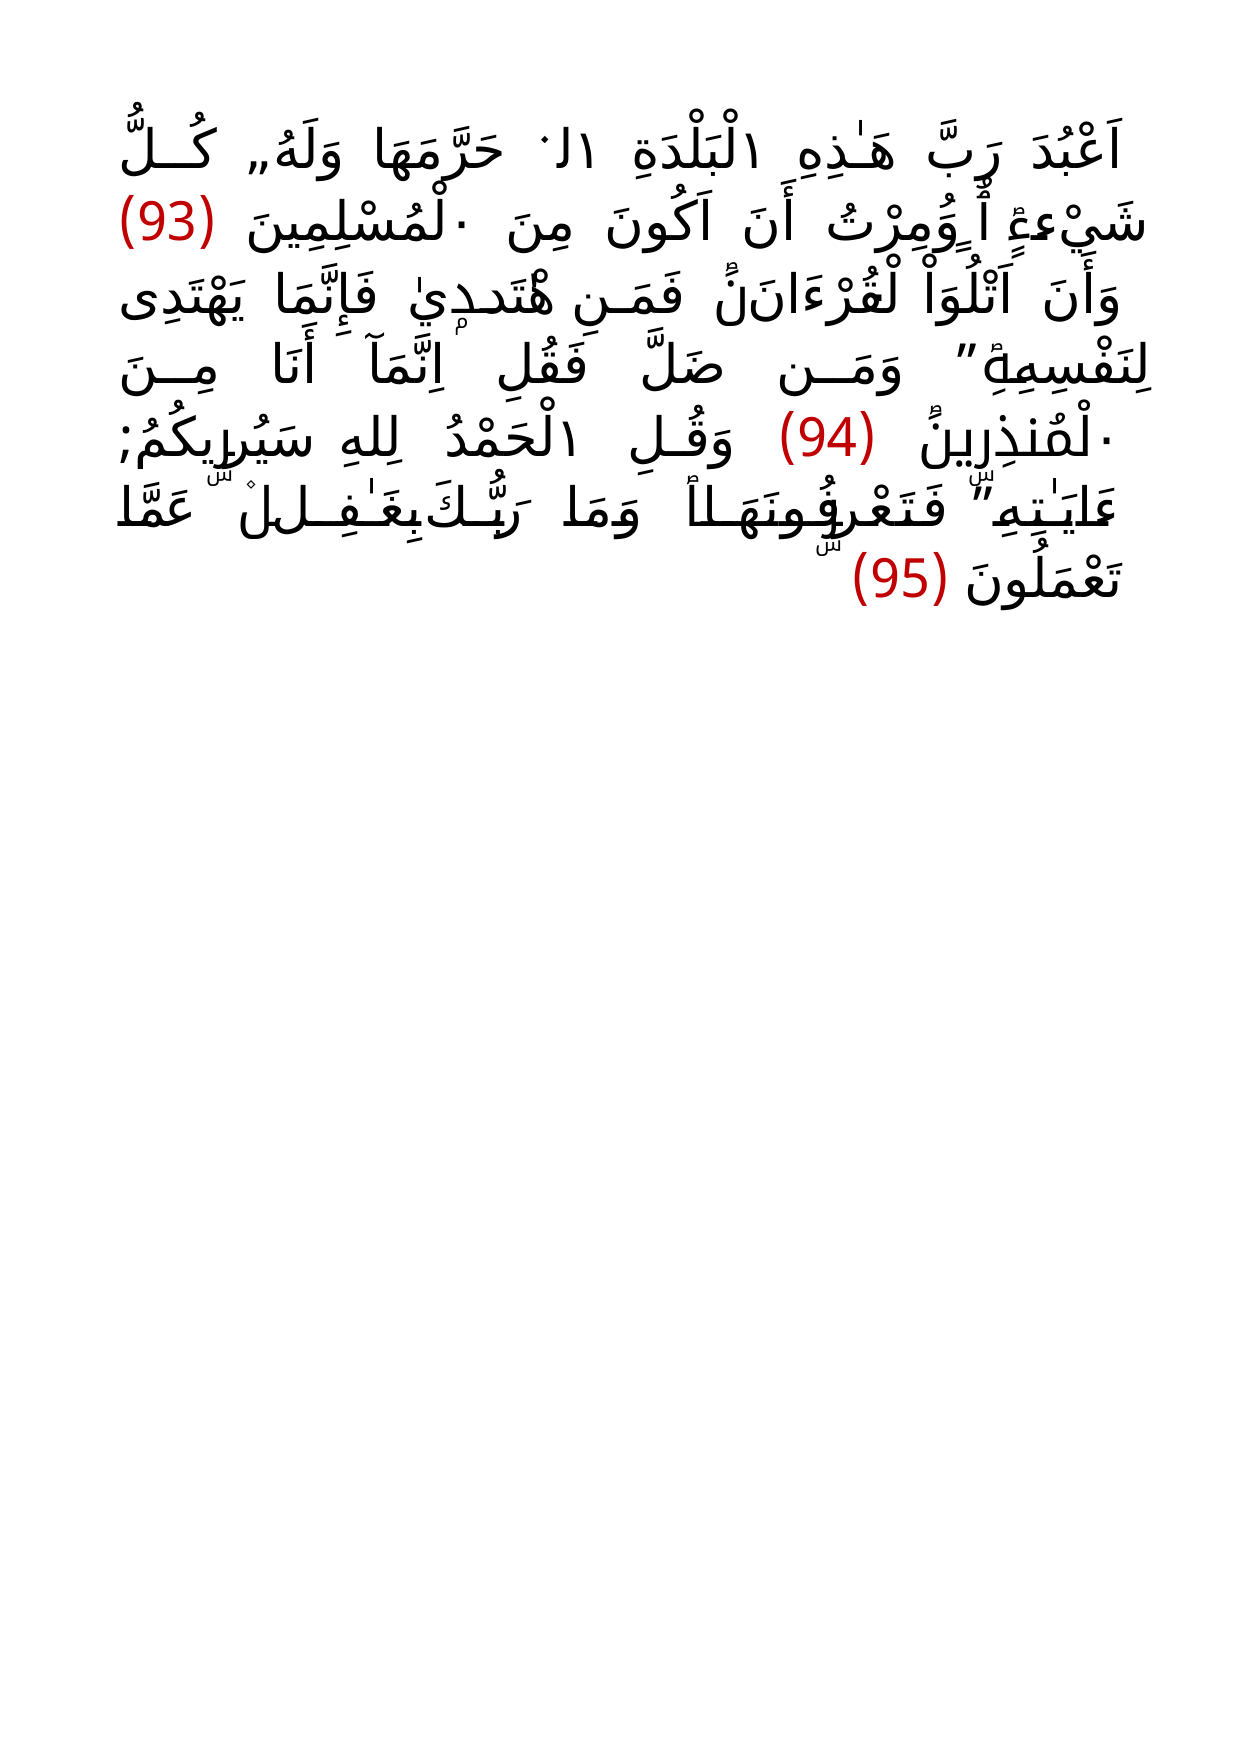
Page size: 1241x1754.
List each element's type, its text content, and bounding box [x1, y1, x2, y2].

text بِسْمِ ۱للَّهِ ۱لرَّحْمَـٰنِ ۱لرَّحِيمِ طَـسِٓؐ تِلْــكَ ءَايَـٰــتُ ۴لْقُرْءَانِ وَكِتَابٍ مُّبِينٖؐ (1) هُديً وَبُشْرۭيٰ لِلْمُومِنِينَ (2) ۰لذِينَ يُقِيمُونَ ۰لصَّلَوٰةَ وَيُوتُونَ ۰لزَّكَوٰةَ وَهُم بِالاَخِرَةِ هُمْ يُوقِنُونَؐ (3) إِنَّ ۰لذِيــنَ لاَ يُومِنُونَ بِالاَخِرَةِ زَيَّنَّا لَهُمُ; أَعْمَـٰلَهُمْ فَهُمْ يَعْمَهُونَؐ (4) ٱُوْلَئِــكَ ۰لذِيــنَ لَهُمْ سُوٓءُ ۴لْعَذَابِ وَهُمْ فِى ۱لاَخِرَةِ هُمُ ۴لاَخْسَرُونَؐ (5) ¥ وَإِنَّــكَ لَتُلَقَّي ۰لْقُرْءَانَ مِن لَّدُنْ حَكِيمٖ عَلِيمٖؐ (6) اِذْ قَالَ مُوسۭيٰ لَأِهْلِهِ“ إِنِّيَ ءَانَسْتُ نَاراً سَـَٔاتِيكُم مِّنْهَا بِخَبَر۫ اَوَ —اتِيكُم بِشِهَابِ قَبَــسٍ لَّعَلَّكُمْ تَصْطَلُونَؐ (7) فَلَمَّا جَآءَهَا نُودِيَ أَنۢ بُورۣكككَ مَن فِى ۱لنّۭارۣ وَمَنْ حَوْلَهَاؐ وَسُبْحَـٰــنَ ۰للَّهِ رَبِّ ۱لْعَـٰلَمِينَؐ (8) يَـٰمُوسۭيٰٓ إِنَّهُ; أَنَا ۰للَّهُ ۴لْعَزۣيزُ ۴لْحَكِيمُ (9) وَأَلْقِ عَصَاكككَؐ فَلَمَّا رۭءۭاهَا تَهْتَزُّ كَأَنَّهَا جَآنٌّ وَلّۭــيٰ مُدْبِراً وَلَمْ يُعَقِّبْؐ يَـٰمُوسۭــيٰ لاَ تَخَـفِؐ اِنِّى لاَ يَخَافُ لَدَيَّ ۰لْمُرْسَلُونَؐ (10) إِلاَّ مَن ظَلَمَ ثُمَّ بَدَّلَ حُسْناَۢ بَعْدَ سُوٓءٍ فَإِنِّى غَفُورٌ رَّحِيمٌؐ (11) وَأَدْخِلْ يَدَكككَ فِى جَيْبِــكَ تَخْرُجْ بَيْضَآءَ مِــنْ غَيْرۣ سُوٓءٍؐ فِى تِسْعِ ءَايَـٰتٖ اِلَيٰ فِرْعَوْنَ وَقَوْمِهِؐ“ إِنَّهُمْ كَانُواْ قَوْماً فَـٰسِقِينَؐ (12) فَلَمَّا جَآءَتْهُمُ; ءَايَـٰتُنَا مُبْصِرَةً قَالُواْ هَـٰذَا سِحْـرٌ مُّبِينٌؐ (13) وَجَحَدُواْ بِهَا وَاسْتَيْقَنَتْهَآ أَنفُسُهُمْ ظُلْماً وَعُلُوّاًؐ فَانظُرْ كَيْفَ كَانَ عَـٰقِبَةُ ۴لْمُفْسِدِينَؐ (14) وَلَقَدَ —اتَيْنَا دَاوُﹼدَ وَسُلَيْمَـٰنَ عِلْماً وَقَالاَ ۰لْحَمْدُ لِلهِ ۱ﻟ﮲ فَضَّلَنَا عَلَــيٰ كَثِيرٍ مِّنْ عِبَادِهِ ۱لْمُومِنِينَؐ (15) وَوَرۣثَ سُلَيْمَـٰنُ دَاوُﹼدَ وَقَالَ يَـٰٓأَيُّهَا ۰لنَّاسسسُ عُلِّمْنَا مَنطِــقَ ۰لطَّيْرۣ وَٱُوتِينَا مِــن كُــلّۣ شَيْءٖؐ اِنَّ هَـٰذَا لَهُوَ ۰لْفَضْــلُ ۴لْمُبِينُؐ (16) ® وَحُشِرَ لِسُلَيْمَـٰنَ جُنُودُهُ„ مِنَ ۰لْجِنِّ وَالِانسِ وَالطَّيْرۣ فَهُمْ يُوزَعُونَؐ (17) حَتَّيٰٓ إِذَآ أَتَوْاْ عَلَيٰ وَادِ ۱لنَّمْــلۣ قَالَتْ نَمْلَةٌ يَـٰٓأَيُّهَا ۰لنَّمْلُ ۶دْخُلُواْ مَسَـٰكِنَكُمْ لاَ يَحْطِمَنَّكُمْ سُلَيْمَـٰنُ وَجُنُودُهُ„ وَهُمْ لاَ يَشْعُرُونَؐ (18) فَتَبَسَّمَ ضَاحِكاً مِّن قَوْلِهَا وَقَالَ رَبِّ أَوْزۣعْنِيَ أَنَ اَشْكُرَ نِعْمَتَــكَ ۰لتِىٓ أَنْعَمْتَ عَلَيَّ وَعَلَيٰ وَ؛لِدَيَّ وَأَنَ اَعْمَــلَ صَـٰڤِحاً تَرْضۭيٰهُ وَأَدْخِلْنِى بِرَحْمَتِكَ فِى عِبَادِكككَ ۰ڤصَّـٰڤِحِينَؐ (19) وَتَفَقَّدَ ۰لطَّيْرَ فَقَالَ مَا لِى لآَ أَرَي ۰لْهُدْهُدَ أَمْ كَانَ مِــنَ ۰لْغَآئِبِينَؐ (20) لُءَعَذِّبَنَّهُ„ عَذَاباً شَدِيداٗ اَوْ لَأَاْذْبَحَنَّهُ; أَوْ لَيَاتِيَنِّى بِسُلْطَـٰنٍ مُّبِينٍؐ (21) فَمَكُــثَ غَيْرَ بَعِيدٍؐ فَقَالَ أَحَطْــتُّ بِمَا لَمْ تُحِطْ بِهِ” وَجِيؔتُــكَ مِــن سَبَإٙ بِنَبَإٍ يَقِينٖؐ (22) اِنِّى وَجَدتُّ èمْرَأَةً تَمْلِكُهُمْ وَٱُوتِيَتْ مِن كُــلّۣ شَيْءٍؐ وَلَهَا عَرْش٘ عَظِيمٌؐ (23) وَجَدتُّهَا وَقَوْمَهَا يَسْجُدُونَ لِلشَّمْـسِ مِن دُونِ ۱للَّهِ وَزَيَّــنَ لَهُمُ ۴لشَّيْطَـٰــنُ أَعْمَـٰلَهُمْ فَصَدَّهُمْ عَـنِ ۱لسَّبِيلِ فَهُمْ لاَ يَهْتَدُونَ (24) أَلاَّ يَسْجُدُواْ لِلهِ ۱ﻟ﮲ يُخْرۣجُ ۴لْخَبْءَ فِى ۱لسَّمَـٰوَ؛تِ وَالاَرْضِ وَيَعْلَمُ مَا يُخْفُونَ وَمَا يُعْلِنُونَؐ (25) ۰للَّهُ لآَ إِچَهَ إِلاَّ هُوَ رَبُّ ۴لْعَرْشِ ۱لْعَظِيمِؐ ¦ (26) © قَالَ سَنَنظُرُ أَصَدَقْتَ أَمْ كُنتَ مِــنَ ۰لْكَـٰذِبِينَؐ (27) "ذْهَــب بِّكِتَـٰبِى هَـٰذَا فَأَلْقِهِ“ إِلَيْهِمْ ثُمَّ تَوَلَّ عَنْهُمْ فَانظُرْ مَاذَا يَرْجِعُونَؐ (28) قَالَتْ يَـٰٓأَيُّهَا ۰لْمَلَؤُاْ اِ۬نِّيَ ٱُلْقِيَ إِلَيَّ كِتَـٰبٌ كَرۣيم٘ (29) اِنَّهُ„ مِــن سُلَيْمَـٰنَ وَإِنَّهُ„ بِسْمِ ۱للَّهِ ۱لرَّحْمَـٰنِ ۱لرَّحِيمِ (30) أَلاَّ تَعْلُواْ عَلَيَّ وَاتُونِى مُسْلِمِينَؐ (31) قَالَتْ يَـٰٓأَيُّهَا ۰لْمَلَؤُاْ اَ۬فْتُونِى فِىٓ أَمْرۣى مَا كُنتُ قَاطِعَةٗ اَمْراٗ حَتَّــيٰ تَشْهَدُونِؐ (32) قَالُواْ نَحْنُ ٱُوْلُواْ قُوَّةٍ وَٱُوْلُواْ بَأْسسسٍ شَدِيدٍ (33) وَالاَمْرُ إِلَيْــكِ فَانظُرۣى مَاذَا تَامُرۣينَؐ (34) قَالَــتِ اِنَّ ۰لْمُلُوكككَ إِذَا دَخَلُواْ قَرْيَةٗ اَفْسَدُوهَا وَجَعَلُوٓاْ أَعِزَّةَ أَهْلِهَآ أَذِلَّةًؐ وَكَذَ؛لِــكَ يَفْعَلُونَؐ (35) وَإِنِّى مُرْسِلَة٘ اِلَيْهِم بِهَدِيَّةٍ فَنَـٰظِرَةٛ بِمَ يَرْجِعُ ۴لْمُرْسَلُونَؐ (36) فَلَمَّا جَآءَ سُلَيْمَـٰــنَ قَالَ أَتُمِدُّونَنِ” بِمَالٍ فَمَآ ءَاتۭيٰــنۣﹺ ۰للَّهُ خَيْرٌ مِّمَّآ ءَاتۭيٰكُم بَــلَ اَنتُم بِهَدِيَّتِكُمْ تَفْرَحُونَؐ (37) "رْجِعِ اِلَيْهِمْ فَلَنَاتِيَنَّهُم بِجُنُودٍ لاَّ قِبَــلَ لَهُم بِهَا وَڤَنُخْرۣجَنَّهُم مِّنْهَآ أَذِلَّةً وَهُمْ صَـٰغِرُونَؐ (38) قَالَ يَـٰٓأَيُّهَا ۰لْمَلَؤُاْ اَ۬يُّكُمْ يَاتِينِى بِعَرْشِهَا قَبْـلَ أَنْ يَّاتُونِى مُسْلِمِينَؐ (39) قَالَ عِفْرۣيتٌ مِّنَ ۰لْجِــنّۣ أَنَآ ءَاتِيكَ بِهِ” قَبْـلَ أَن تَقُومَ مِــن مَّقَامِــكَ وَإِنِّى عَلَيْهِ لَقَوۣيّﹲ اَمِينٌؐ (40) قَالَ ۰ﻟ﮲ عِندَهُ„ عِلْمٌ مِّــنَ ۰لْكِتَـٰــبِ أَنَآ ءَاتِيكَ بِهِ” قَبْلَ أَنْ يَّرْتَدَّ إِلَيْــكَ طَرْفُــكَؐ فَلَمَّا رۭءۭاهُ مُسْتَقِرّاٗ عِندَهُ„ قَالَ هَـٰذَا مِن فَضْلِ رَبِّى لِيَبْلُوَنِــيَ ءَآشْكُرُ أَمَ اَكْفُرُؐ وَمَــن شَكَرَ فَإِنَّمَا يَشْكُرُ لِنَفْسِهِؐ” وَمَــن كَفَرَ فَإِنَّ رَبِّى غَنِــيٌّ كَرۣيمٌؐ (41) ® قَالَ نَكِّرُواْ لَهَا عَرْشَهَا نَنظُرَ اَتَهْتَدِﻯٓ أَمْ تَكُونُ مِــنَ ۰لذِيــنَ لاَ يَهْتَدُونَؐ (42) فَلَمَّا جَآءَتْ قِيــلَ أَهَـٰكَذَا عَرْشُكِ قَالَتْ كَأَنَّهُ„ هُوَؐ وَٱُوتِينَا ۰لْعِلْمَ مِــن قَبْلِهَا وَكُنَّا مُسْلِمِينَؐ (43) وَصَدَّهَا مَا كَانَــت تَّعْبُدُ مِن دُونِ ۱للَّهِؐ إِنَّهَا كَانَتْ مِن قَوْمٍ كۭـٰفِـرۣينَؐ (44) قِيــلَ لَهَا ۸دْخُلِى ۱لصَّرْحَؐ فَلَمَّا رَأَتْهُ حَسِبَتْهُ لُجَّةً وَكَشَفَتْ عَــن سَاقَيْهَاؐ قَالَ إِنَّهُ„ صَرْحٌ مُّمَرَّدٌ مِّن قَوَارۣيرَؐ (45) قَالَتْ رَبِّ إِنِّى ظَلَمْــتُ نَفْسِى وَأَسْلَمْــتُ مَعَ سُلَيْمَـٰنَ لِلهِ رَبِّ ۱لْعَـٰلَمِينَؐ (46) وَلَقَدَ اَرْسَلْنَآ إِلَيٰ ثَمُودَ أَخَاهُمْ صَـٰڤِحاٗ اَنُ ۶عْبُدُواْ ۴للَّهَ فَإِذَا هُمْ فَرۣيقَـٰــنۣ يَخْتَصِمُونَؐ (47) قَالَ يَـٰقَوْمِ لِمَ تَسْتَعْجِلُونَ بِالسَّيِّيؕةِ قَبْــلَ ۰لْحَسَنَةِ لَوْلاَ تَسْتَغْفِرُونَ ۰للَّهَ لَعَلَّكُمْ تُرْحَمُونَؐ (48) قَالُواْ èطَّيَّرْنَا بِــكَ وَبِمَــن مَّعَــكَؐ قَالَ طَـٰٓئِرُكُمْ عِندَ ۰للَّهِؐ بَــلَ اَنتُمْ قَوْمٌ تُفْتَنُونَؐ (49) وَكَانَ فِى ۱لْمَدِينَةِ تِسْعَةُ رَهْطٍ يُفْسِدُونَ فِى ۱لاَرْضِ وَلاَ يُصْڤِحُونَؐ (50) قَالُواْ تَقَاسَمُواْ بِاللَّهِ لَنُبَيِّتَنَّهُ„ وَأَهْلَهُ„ ثُمَّ لَنَقُولَنَّ لِوَلِيِّهِ” مَا شَهِدْنَا مُهْلَــكَ أَهْلِهِ” وَإِنَّا لَصَـٰدِقُونَؐ (51) وَمَكَرُواْ مَكْراً وَمَكَرْنَا مَكْراً وَهُمْ لاَ يَشْعُرُونَؐ (52) فَانظُرْ كَيْفَ كَانَ عَـٰقِبَةُ مَكْرۣهِمُؐ; إِنَّا دَمَّرْنَـٰهُمْ وَقَوْمَهُمُ; أَجْمَعِينَؐ (53) فَتِلْــكَ بُيُوتُهُمْ خَاوۣيَةَۢ بِمَا ظَلَمُوٓاْؐ إِنَّ فِى ذَ؛لِــكَ ءَلاَيَةً لِّقَوْمٍ يَعْلَمُونَؐ (54) وَأَنجَيْنَا ۰لذِيــنَ ءَامَنُواْ وَكَانُواْ يَتَّقُونَؐ (55) وَلُوطاٗ اِذْ قَالَ لِقَوْمِهِ“ أَتَاتُونَ ۰ڤْفَـٰحِشَةَ وَأَنتُمْ تُبْصِرُونَؐ (56) أَئنَّكُمْ لَتَاتُونَ ۰لرّۣجَالَ شَهْوَةً مِّن دُونِ ۱لنِّسَآءِؐ بَــلَ اَنتُمْ قَوْمٌ تَجْهَلُونَؐ (57) ¤ فَمَا كَانَ جَوَابَ قَوْمِهِ“ إِلٓاَّ أَن قَالُوٓاْ أَخْرۣجُوٓاْ ءَالَ لُوطٍ مِّن قَرْيَتِكُمُؐ; إِنَّهُمُ; ٱُنَاسٌ يَتَطَهَّرُونَؐ (58) فَأَنجَيْنَـٰهُ وَأَهْلَهُ; إِلاَّ "مْرَأَتَهُ قَدَّرْنَـٰهَا مِــنَ ۰لْغَـٰبِـرۣينَؐ (59) وَأَمْطَرْنَا عَلَيْهِم مَّطَراًؐ فَسَآءَ مَطَرُ ۴لْمُنذَرۣينَؐ (60) قُـلِ ۱لْحَمْدُ لِلهِ وَسَچَم٘ عَلَــيٰ عِبَادِهِ ۱لذِينَ "صْطَفۭــيٰٓؐ ءَآللَّهُ خَيْر٘ اَمَّا تُشْرۣكُونَؐ (61) أَمَّــنْ خَلَقَ ۰لسَّمَـٰوَ؛تِ وَالاَرْضَ وَأَنزَلَ لَكُم مِّــنَ ۰لسَّمَآءِ مَآءً فَأَنۢبَتْنَا بِهِ” حَدَآئِــقَ ذَاتَ بَهْجَةٍؐ مَّا كَانَ لَكُمُ; أَن تُنۢبِتُواْ شَجَرَهَآؐ أَ.چَهٌ مَّعَ ۰للَّهِؐ بَلْ هُمْ قَوْمٌ يَعْدِلُونَؐ (62) أَمَّـن جَعَــلَ ۰لاَرْضَ قَرَاراً وَجَعَـلَ خِچَلَهَآ أَنْهَـٰراً وَجَعَــلَ لَهَا رَوَ؛سِيَ وَجَعَلَ بَيْنَ ۰ڤْبَحْرَيْنِ حَاجِزاٗؐ اَ.چَهٌ مَّعَ ۰للَّهِؐ بَــلَ اَكْثَرُهُمْ لاَ يَعْلَمُونَؐ (63) أَمَّنْ يُّجِيبُ ۴لْمُضْطَرَّ إِذَا دَعَاهُ وَيَكْشِفُ ۴لسُّوٓءَ وَيَجْعَلُكُمْ خُلَفَآءَ ۰لاَرْضضضِؐ أَ.چَهٌ مَّعَ ۰للَّهِؐ قَلِيلًا مَّا تَذَّكَّرُونَؐ (64) أَمَّـنْ يَّهْدِيكُمْ فِى ظُلُمَـٰــتِ ۱لْبَرّۣ وَاڤْبَحْرۣ وَمَنْ يُّرْسِلُ ۴لرّۣيَـٰحَ نُشُراَۢ بَيْـنَ ¢ رَحْمَتِهِؐ“ أَ.چَهٌ مَّعَ ۰للَّهِؐ تَعَـٰلَــي ۰للَّهُ عَمَّا يُشْرۣكُونَؐ (65) أَمَّــنْ يَّبْدَؤُاْ ۴لْخَلْقَ ثُمَّ يُعِيدُهُ„ وَمَنْ يَّرْزُقُكُم مِّــنَ ۰لسَّمَآءِ وَالاَرْضِؐ أَ.چَهٌ مَّعَ ۰للَّهِؐ قُــلْ هَاتُواْ بُرْهَـٰنَكُمُ; إِن كُنتُمْ صَـٰدِقِينَؐ (66) قُـل لاَّ يَعْلَمُ مَن فِى ۱لسَّمَـٰوَ؛تِ وَالاَرْضضضِ ۱لْغَيْبَ إِلاَّ ۰للَّهُؐ وَمَا يَشْعُرُونَ أَيَّانَ يُبْعَثُونَؐ (67) ® بَلِ 'دَّ؛رَكَ عِلْمُهُمْ فِى ۱لاَخِرَةِؐ بَلْ هُمْ فِى شَــكٍّ مِّنْهَا بَلْ هُم مِّنْهَا عَمُونَؐ (68) وَقَالَ ۰لذِيــنَ كَفَرُوٓاْ إِذَا كُنَّا تُرَ؛باً وَءَابَآؤُنَآ أَئنَّا ڤَمُخْرَجُونَؐ (69) لَقَدْ وُعِدْنَا هَـٰذَا نَحْنُ وَءَابَآؤُنَا مِن قَبْلُؐ إِنْ هَـٰذَآ إِلٓاَّ أَسَـٰطِيرُ ۴لاَوَّلِينَؐ (70) قُلْ سِيرُواْ فِى ۱لاَرْضِ فَانظُرُواْ كَيْفَ كَانَ عَـٰقِبَةُ ۴ڤْمُجْرۣمِينَؐ (71) وَلاَ تَحْزَنْ عَلَيْهِمْ وَلاَ تَكُـن فِى ضَيْقٍ مِّمَّا يَمْكُرُونَؐ (72) وَيَقُولُونَ مَتۭــيٰ هَـٰذَا ۰لْوَعْدُ إِن كُنتُمْ صَـٰدِقِينَؐ (73) قُلْ عَسۭيٰٓ أَنْ يَّكُونَ رَدِفَ لَكُم بَعْضُ ۴ﻟ﮲ تَسْتَعْجِلُونَؐ (74) وَإِنَّ رَبَّــكَ لَذُو فَضْــل۫ عَلَي ۰لنَّاسِؐ وَچَكِــنَّ أَكْثَرَهُمْ لاَ يَشْكُرُونَؐ (75) وَإِنَّ رَبَّــكَ لَيَعْلَمُ مَا تُكِــنُّ صُدُورُهُمْ وَمَا يُعْلِنُونَؐ (76) وَمَا مِــنْ غَآئِبَةٍ فِى ۱لسَّمَآءِ وَالاَرْضِ إِلاَّ فِى كِتَـٰبٍ مُّبِينٖؐ (77) اِنننَّ هَـٰذَا ۰لْقُرْءَانَ يَقُــصُّ عَلَيٰ بَنِىٓ إِسْرَآءِيــلَ أَكْثَرَ ۰ﻟ﮲ هُمْ فِيهِ يَخْتَلِفُونَؐ (78) وَإِنَّهُ„ لَهُديً وَرَحْمَةٌ لِّلْمُومِنِينَؐ (79) إِنَّ رَبَّــكَ يَقْضِى بَيْنَهُم بِحُكْمِهِؐ” وَهُوَ ۰لْعَزۣيزُ ۴لْعَلِيمُؐ (80) فَتَوَكَّــلْ عَلَــي ۰للَّهِؐ إِنَّــكَ عَلَــي ۰لْحَـقِّ ۱لْمُبِينِؐ (81) إِنَّــكَ لاَ تُسْمِعُ ۴لْمَوْتۭيٰ وَلاَ تُسْمِعُ ۴لصُّمَّ ۰لدُّعَآءَ اۭذَا وَلَّوْاْ مُدْبِـرۣينَؐ (82) وَمَآ أَنتَ بِهَـٰدِى ۱لْعُمْــيۣ عَن ضَچَلَتِهِمُؐ; إِن تُسْمِعُ إِلاَّ مَنْ يُّومِنُ بِـَٔايَـٰتِنَا فَهُم مُّسْلِمُونَؐ (83) © وَإِذَا وَقَعَ ۰لْقَوْلُ عَلَيْهِمُ; أَخْرَجْنَا لَهُمْ دَآبَّةً مِّــنَ ۰لاَرْضضضِ تُكَلِّمُهُمُؐ; إِنَّ ۰لنَّاسسسَ كَانُواْ بِـَٔايَـٰتِنَا لاَ يُوقِنُونَؐ (84) وَيَوْمَ نَحْشُرُ مِــن كُلِّ ٱُمَّةٍ فَوْجاً مِّمَّنْ يُّكَذِّبُ بِـَٔايَـٰتِنَا فَهُمْ يُوزَعُونَؐ (85) حَتَّيٰٓ إِذَا جَآءُو قَالَ أَكَذَّبْتُم بِـَٔايَـٰتِى وَلَمْ تُحِيطُواْ بِهَا عِلْماٗؐ اَمَّاذَا كُنتُمْ تَعْمَلُونَؐ (86) وَوَقَعَ ۰لْقَوْلُ عَلَيْهِم بِمَا ظَلَمُواْ فَهُمْ لاَ يَنطِقُونَؐ (87) أَلَمْ يَرَوَاْ اَنَّا جَعَلْنَا ۰ليْلَ لِيَسْكُنُواْ فِيهِ وَالنَّهَارَ مُبْصِراٗؐ اِنَّ فِى ذَ؛لِــكَ ءَلاَيَـٰــتٍ لِّقَوْمٍ يُومِنُونَؐ (88) وَيَوْمَ يُنفَخُ فِى ۱لصُّورۣ فَفَزۣعَ مَـن فِى ۱لسَّمَـٰوَ؛تِ وَمَـن فِى ۱لاَرْضضضِ إِلاَّ مَــن شَآءَ ۰للَّهُؐ وَكُــلّﹲ —اتُوهُ دَ؛خِرۣينَؐ (89) وَتَرَي ۰لْجِبَالَ تَحْسِبُهَا جَامِدَةً وَهِــيَ تَمُرُّ مَرَّ ۰ڤسَّحَابِؐ صُنْعَ ۰للَّهِ ۱ﻟـذِىٓ أَتْقَــنَ كُــلَّ شَيْءٖؐ اِنَّهُ„ خَبِيرٛ بِمَا تَفْعَلُونَؐ (90) مَـن جَآءَ بِالْحَسَنَةِ فَلَهُ„ خَيْرٌ مِّنْهَا وَهُم مِّن فَزَعِ يَوْمَئِذٖ —امِنُونَؐ (91) وَمَن جَآءَ بِالسَّيِّيؕةِ فَكُبَّــتْ وُجُوهُهُمْ فِى ۱لنّۭارۣؐ هَلْ تُجْزَوْنَ إِلاَّ مَا كُنتُمْ تَعْمَلُونَؐ (92) إِنَّمَآ ٱُمِرْتُ أَنَ اَعْبُدَ رَبَّ هَـٰذِهِ ۱لْبَلْدَةِ ۱ﻟ﮲ حَرَّمَهَا وَلَهُ„ كُــلُّ شَيْءٍؐ وَٱُمِرْتُ أَنَ اَكُونَ مِنَ ۰لْمُسْلِمِينَ (93) وَأَنَ اَتْلُوَاْ ۰لْقُرْءَانَؐ فَمَـنِ 'هْتَدۭيٰ فَإِنَّمَا يَهْتَدِى لِنَفْسِهِؐ” وَمَــن ضَلَّ فَقُلِ اِنَّمَآ أَنَا مِــنَ ۰لْمُنذِرۣينَؐ (94) وَقُـلِ ۱لْحَمْدُ لِلهِ سَيُرۣيكُمُ; ءَايَـٰتِهِ” فَتَعْرۣفُونَهَاؐ وَمَا رَبُّــكَ بِغَـٰفِــل۫ عَمَّا تَعْمَلُونَ (95) [118, 118, 1122, 619]
